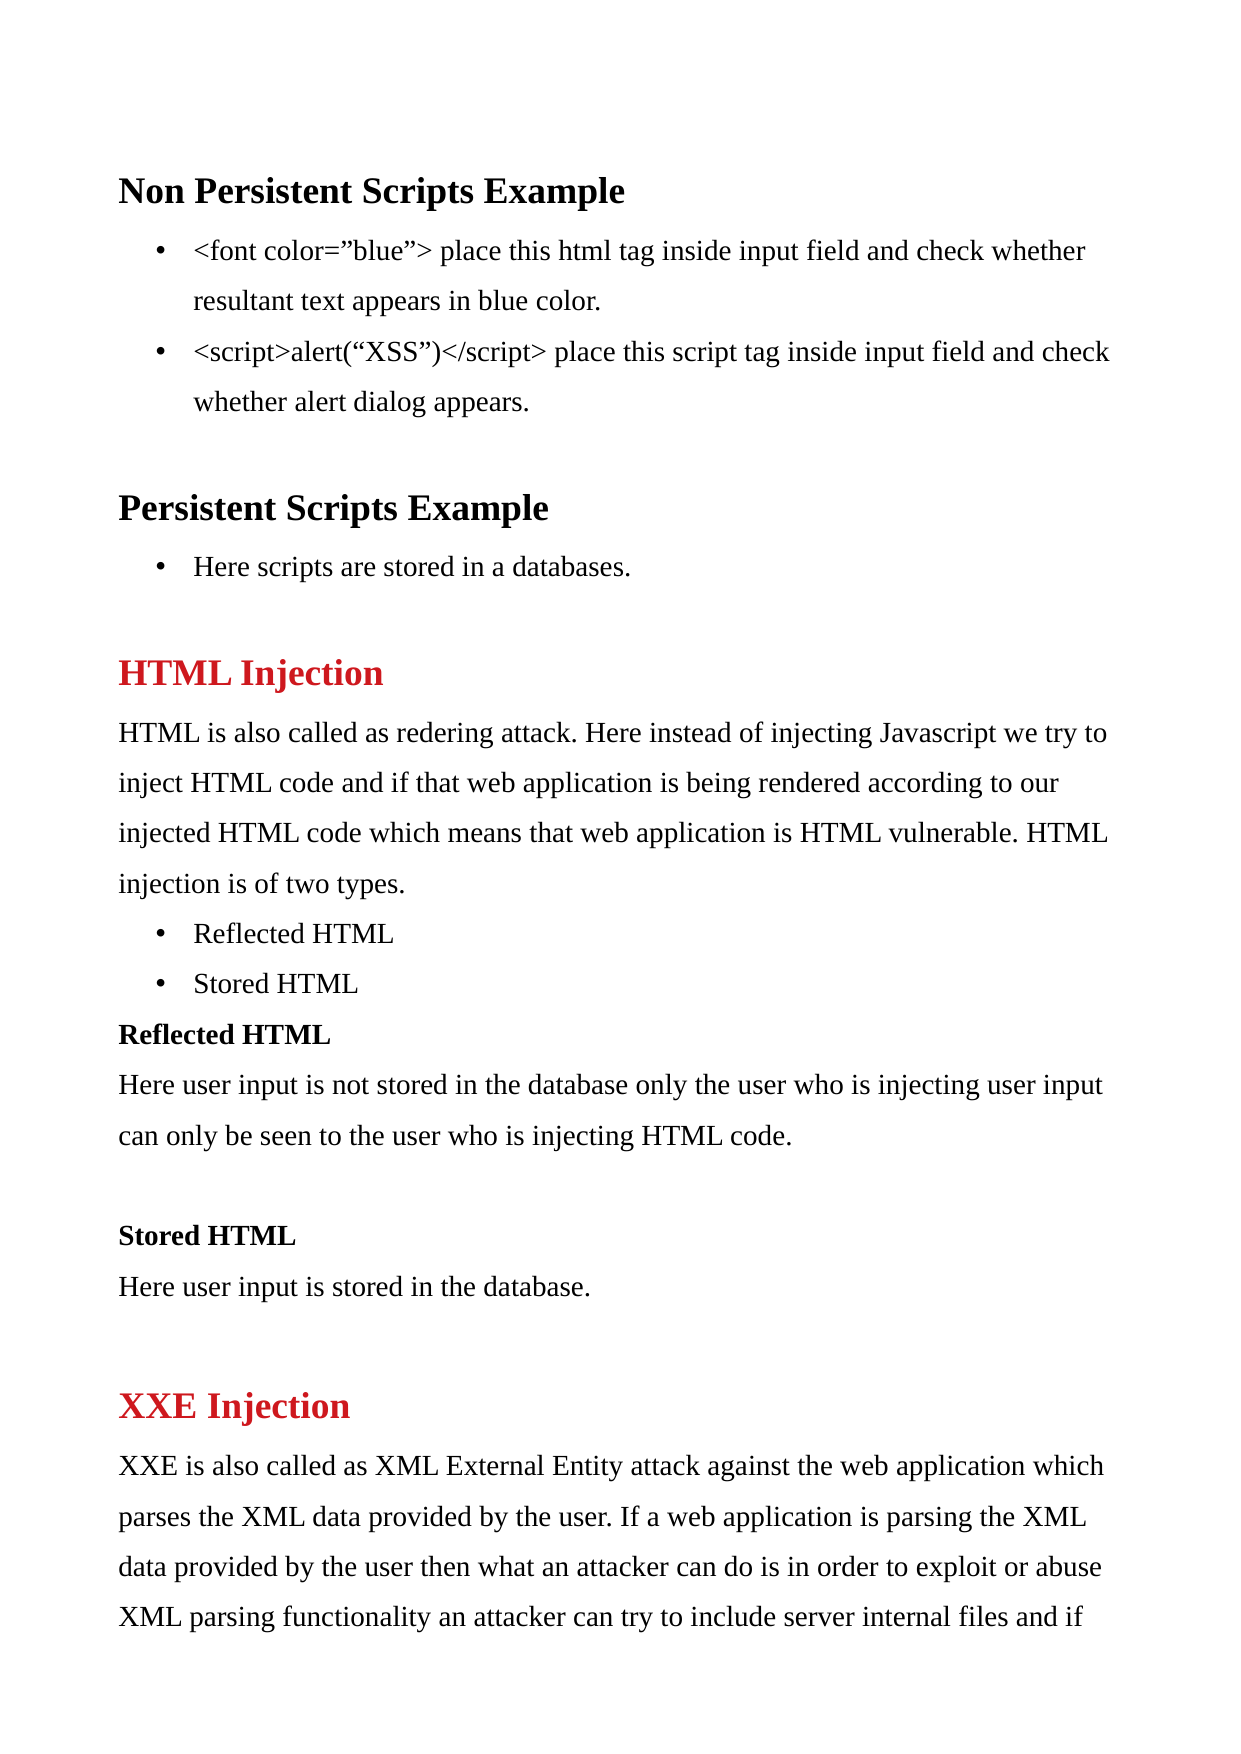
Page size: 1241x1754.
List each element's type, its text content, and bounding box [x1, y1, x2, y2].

text Non Persistent Scripts Example [118, 168, 1122, 212]
list Reflected HTML [156, 916, 1122, 950]
list <script>alert(“XSS”)</script> place this script tag inside input field and check whether alert dialog appears. [156, 334, 1122, 418]
text XXE Injection [118, 1384, 1122, 1427]
text Reflected HTML [118, 1017, 1122, 1051]
text HTML Injection [118, 650, 1122, 693]
text HTML is also called as redering attack. Here instead of injecting Javascript we try to inject HTML code and if that web application is being rendered according to our injected HTML code which means that web application is HTML vulnerable. HTML injection is of two types. [118, 715, 1122, 899]
text XXE is also called as XML External Entity attack against the web application which parses the XML data provided by the user. If a web application is parsing the XML data provided by the user then what an attacker can do is in order to exploit or abuse XML parsing functionality an attacker can try to include server internal files and if [118, 1448, 1122, 1633]
text Here user input is not stored in the database only the user who is injecting user input can only be seen to the user who is injecting HTML code. [118, 1067, 1122, 1151]
text Persistent Scripts Example [118, 485, 1122, 528]
text Stored HTML [118, 1218, 1122, 1252]
list Here scripts are stored in a databases. [156, 549, 1122, 583]
list Stored HTML [156, 967, 1122, 1000]
text Here user input is stored in the database. [118, 1269, 1122, 1302]
list <font color=”blue”> place this html tag inside input field and check whether resultant text appears in blue color. [156, 233, 1122, 317]
